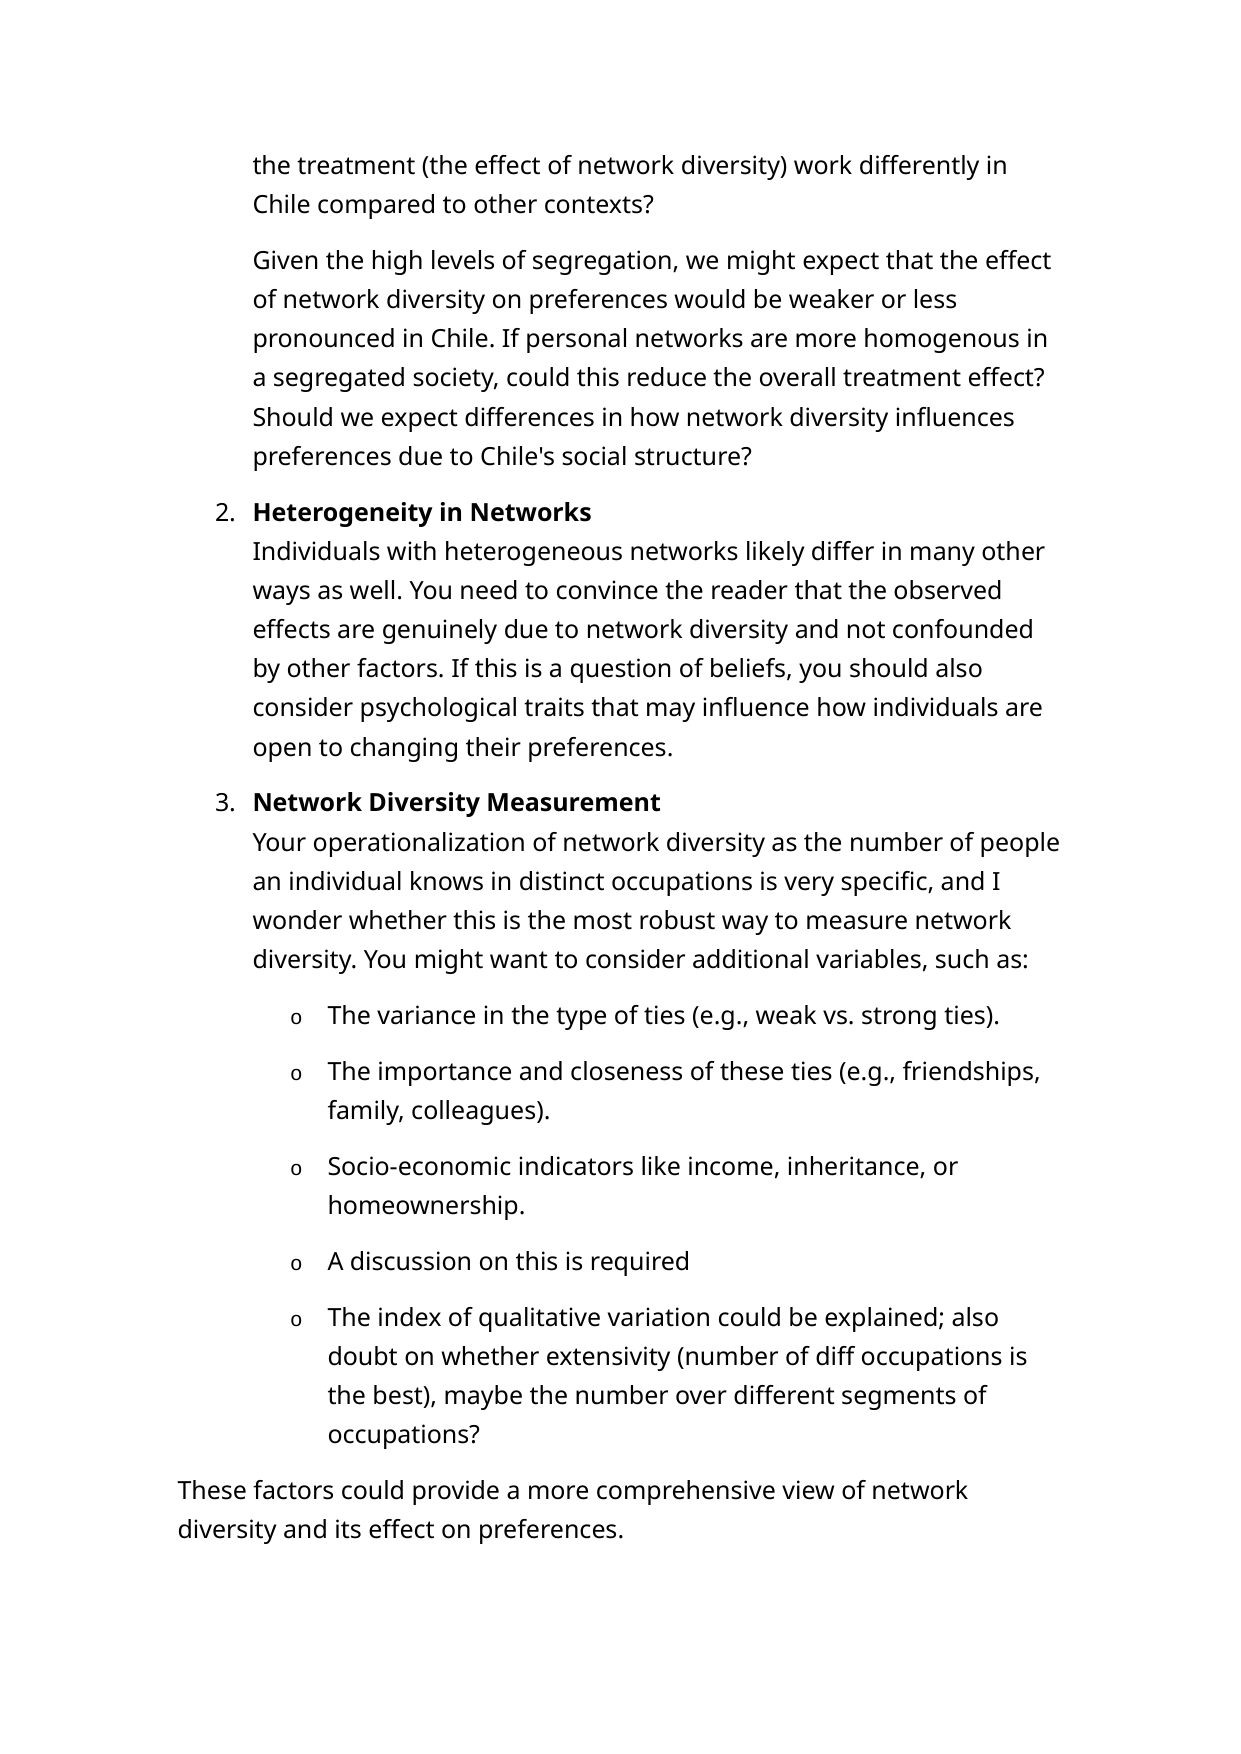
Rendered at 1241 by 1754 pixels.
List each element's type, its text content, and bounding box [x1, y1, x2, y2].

text Given the high levels of segregation, we might expect that the effect of network diversity on preferences would be weaker or less pronounced in Chile. If personal networks are more homogenous in a segregated society, could this reduce the overall treatment effect? Should we expect differences in how network diversity influences preferences due to Chile's social structure? [252, 243, 1063, 472]
list Network Diversity Measurement Your operationalization of network diversity as the number of people an individual knows in distinct occupations is very specific, and I wonder whether this is the most robust way to measure network diversity. You might want to consider additional variables, such as: [215, 785, 1063, 976]
list Heterogeneity in Networks Individuals with heterogeneous networks likely differ in many other ways as well. You need to convince the reader that the observed effects are genuinely due to network diversity and not confounded by other factors. If this is a question of beliefs, you should also consider psychological traits that may influence how individuals are open to changing their preferences. [215, 494, 1063, 763]
text the treatment (the effect of network diversity) work differently in Chile compared to other contexts? [252, 148, 1063, 221]
text These factors could provide a more comprehensive view of network diversity and its effect on preferences. [177, 1473, 1063, 1546]
list The index of qualitative variation could be explained; also doubt on whether extensivity (number of diff occupations is the best), maybe the number over different segments of occupations? [290, 1299, 1063, 1451]
list A discussion on this is required [290, 1243, 1063, 1277]
list Socio-economic indicators like income, inheritance, or homeownership. [290, 1148, 1063, 1222]
list The variance in the type of ties (e.g., weak vs. strong ties). [290, 998, 1063, 1032]
list The importance and closeness of these ties (e.g., friendships, family, colleagues). [290, 1053, 1063, 1127]
